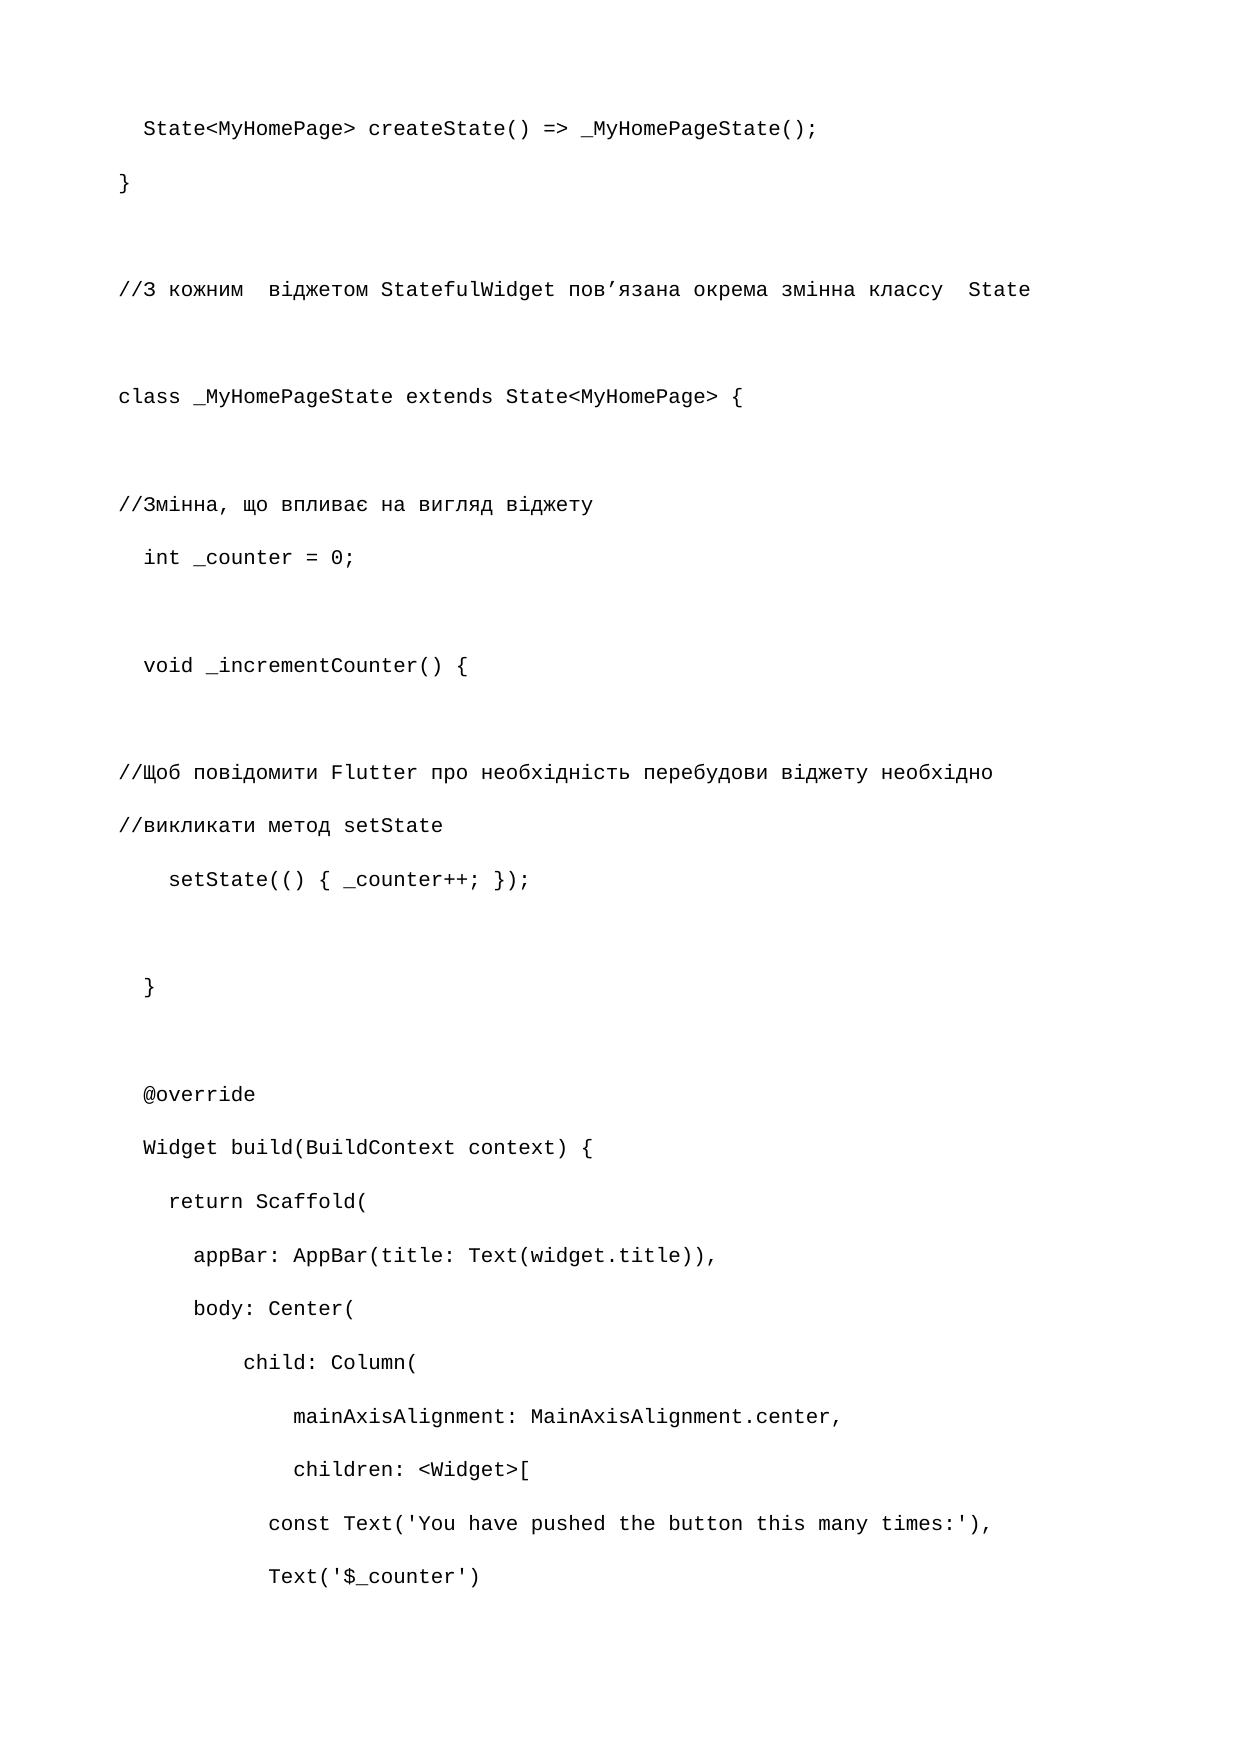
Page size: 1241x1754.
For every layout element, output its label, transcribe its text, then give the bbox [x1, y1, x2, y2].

text setState(() { _counter++; }); [118, 869, 1122, 893]
text class _MyHomePageState extends State<MyHomePage> { [118, 386, 1122, 410]
text int _counter = 0; [118, 547, 1122, 571]
text return Scaffold( [118, 1191, 1122, 1215]
text body: Center( [118, 1298, 1122, 1322]
text //Щоб повідомити Flutter про необхідність перебудови віджету необхідно [118, 762, 1122, 786]
text } [118, 976, 1122, 1000]
text //Змінна, що впливає на вигляд віджету [118, 494, 1122, 517]
text mainAxisAlignment: MainAxisAlignment.center, [118, 1406, 1122, 1429]
text void _incrementCounter() { [118, 654, 1122, 678]
text appBar: AppBar(title: Text(widget.title)), [118, 1245, 1122, 1268]
text //З кожним віджетом StatefulWidget пов’язана окрема змінна классу State [118, 279, 1122, 303]
text //викликати метод setState [118, 816, 1122, 839]
text Text('$_counter') [118, 1567, 1122, 1590]
text State<MyHomePage> createState() => _MyHomePageState(); [118, 118, 1122, 142]
text } [118, 172, 1122, 195]
text Widget build(BuildContext context) { [118, 1137, 1122, 1161]
text @override [118, 1084, 1122, 1107]
text child: Column( [118, 1352, 1122, 1376]
text const Text('You have pushed the button this many times:'), [118, 1513, 1122, 1537]
text children: <Widget>[ [118, 1459, 1122, 1483]
